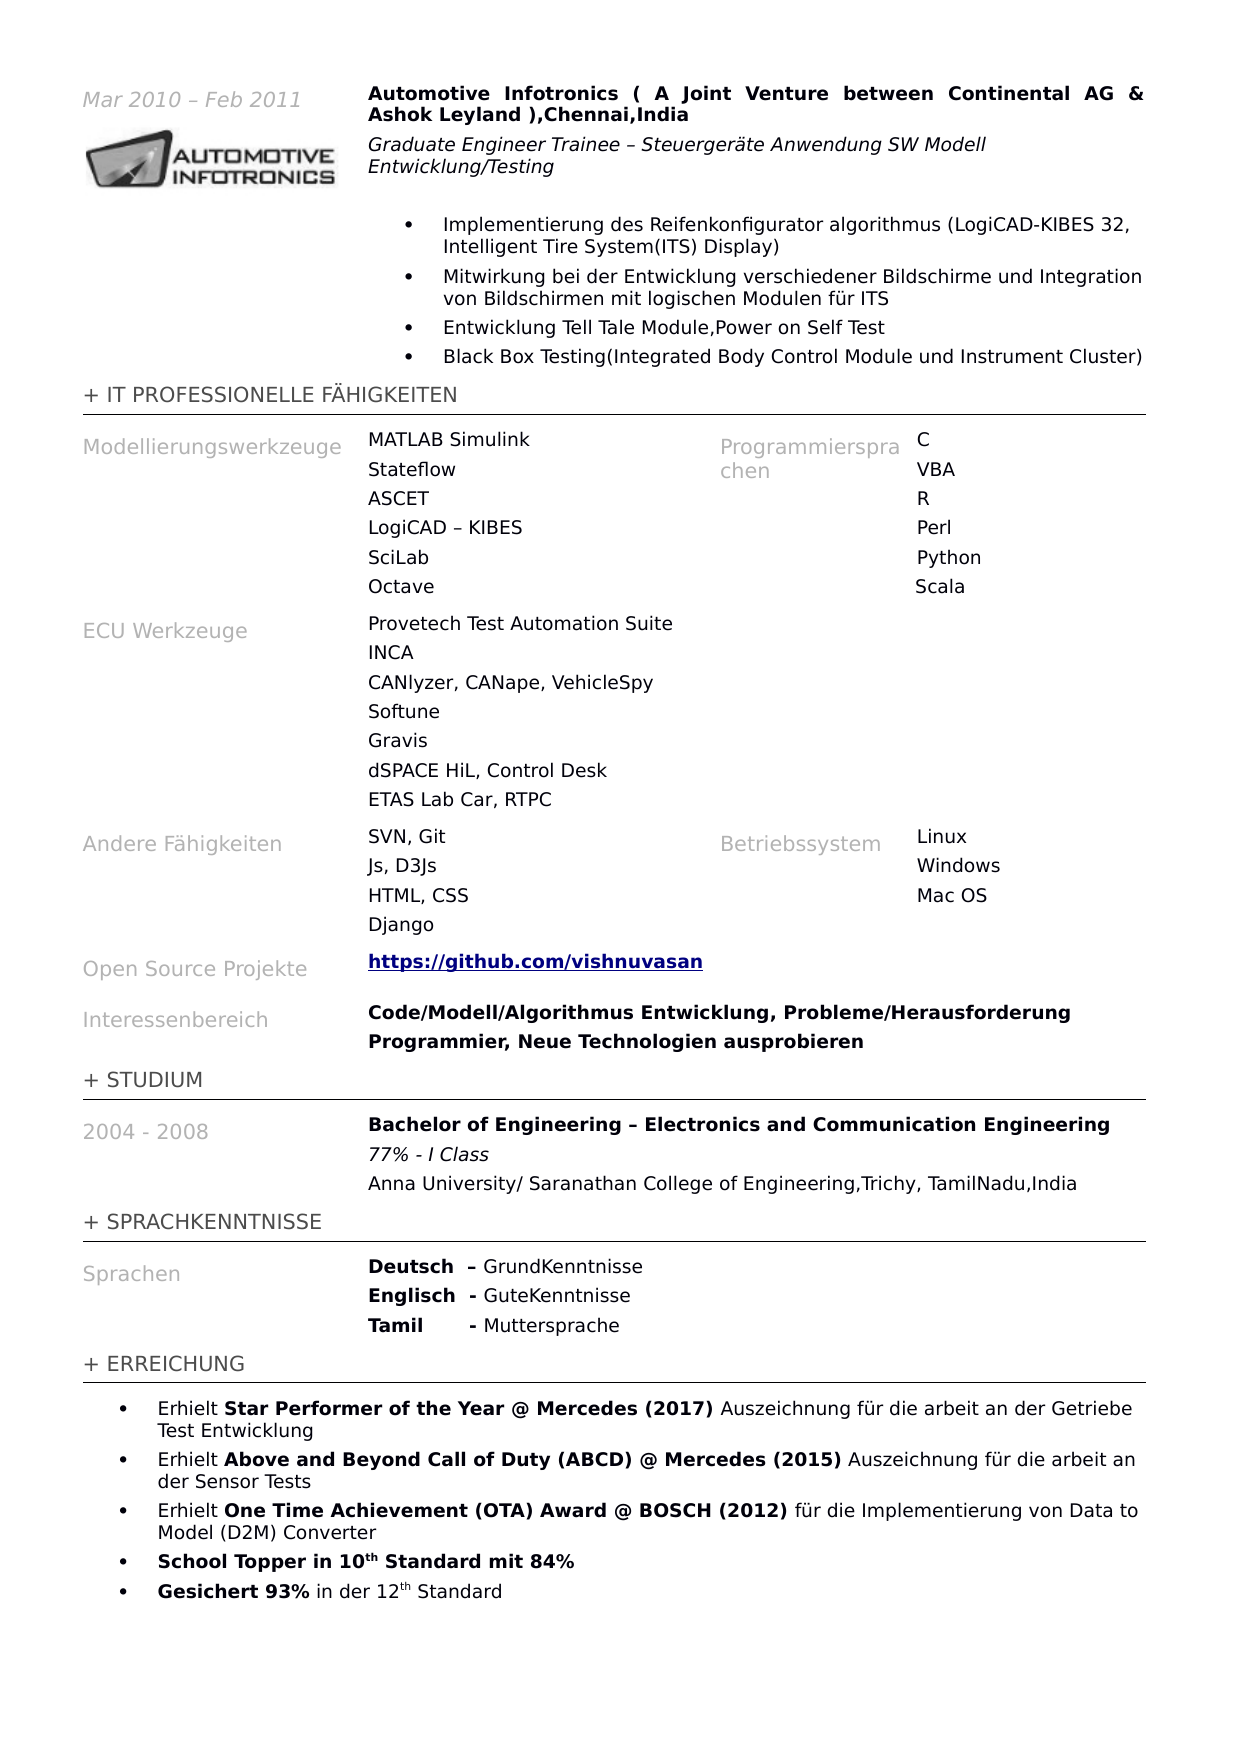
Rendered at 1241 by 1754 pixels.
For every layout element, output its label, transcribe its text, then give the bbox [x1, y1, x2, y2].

table_cell 2004 - 2008 [75, 1107, 360, 1203]
table_cell + STUDIUM [75, 1061, 1153, 1107]
table_cell Programmiersprachen [712, 422, 909, 605]
table_cell MATLAB Simulink Stateflow ASCET LogiCAD – KIBES SciLab Octave [360, 422, 712, 605]
table_cell Andere Fähigkeiten [75, 819, 360, 943]
table_cell + SPRACHKENNTNISSE [75, 1203, 1153, 1249]
table_cell Mar 2010 – Feb 2011 [75, 75, 360, 376]
table_cell Code/Modell/Algorithmus Entwicklung, Probleme/Herausforderung Programmier, Neue Technologien ausprobieren [360, 995, 1153, 1061]
table_cell Bachelor of Engineering – Electronics and Communication Engineering 77% - I Class Anna University/ Saranathan College of Engineering,Trichy, TamilNadu,India [360, 1107, 1153, 1203]
table_cell SVN, Git Js, D3Js HTML, CSS Django [360, 819, 712, 943]
table_cell Sprachen [75, 1249, 360, 1344]
picture [85, 115, 339, 215]
table_cell Interessenbereich [75, 995, 360, 1061]
table_cell https://github.com/vishnuvasan [360, 944, 1153, 995]
table_cell Open Source Projekte [75, 944, 360, 995]
table_cell + ERREICHUNG [75, 1344, 1153, 1390]
table_cell Linux Windows Mac OS [909, 819, 1153, 943]
table_cell ECU Werkzeuge [75, 605, 360, 818]
table_cell Betriebssystem [712, 819, 909, 943]
table_cell C VBA R Perl Python Scala [909, 422, 1153, 605]
table_cell + IT PROFESSIONELLE FÄHIGKEITEN [75, 376, 1153, 422]
table_cell Deutsch – GrundKenntnisse Englisch - GuteKenntnisse Tamil - Muttersprache [360, 1249, 1153, 1344]
table_cell Modellierungswerkzeuge [75, 422, 360, 605]
table_cell Provetech Test Automation Suite INCA CANlyzer, CANape, VehicleSpy Softune Gravis dSPACE HiL, Control Desk ETAS Lab Car, RTPC [360, 605, 1153, 818]
table_cell Erhielt Star Performer of the Year @ Mercedes (2017) Auszeichnung für die arbeit an der Getriebe Test Entwicklung Erhielt Above and Beyond Call of Duty (ABCD) @ Mercedes (2015) Auszeichnung für die arbeit an der Sensor Tests Erhielt One Time Achievement (OTA) Award @ BOSCH (2012) für die Implementierung von Data to Model (D2M) Converter School Topper in 10th Standard mit 84% Gesichert 93% in der 12th Standard [75, 1390, 1153, 1614]
table_cell Automotive Infotronics ( A Joint Venture between Continental AG & Ashok Leyland ),Chennai,India Graduate Engineer Trainee – Steuergeräte Anwendung SW Modell Entwicklung/Testing Implementierung des Reifenkonfigurator algorithmus (LogiCAD-KIBES 32, Intelligent Tire System(ITS) Display) Mitwirkung bei der Entwicklung verschiedener Bildschirme und Integration von Bildschirmen mit logischen Modulen für ITS Entwicklung Tell Tale Module,Power on Self Test Black Box Testing(Integrated Body Control Module und Instrument Cluster) [360, 75, 1153, 376]
